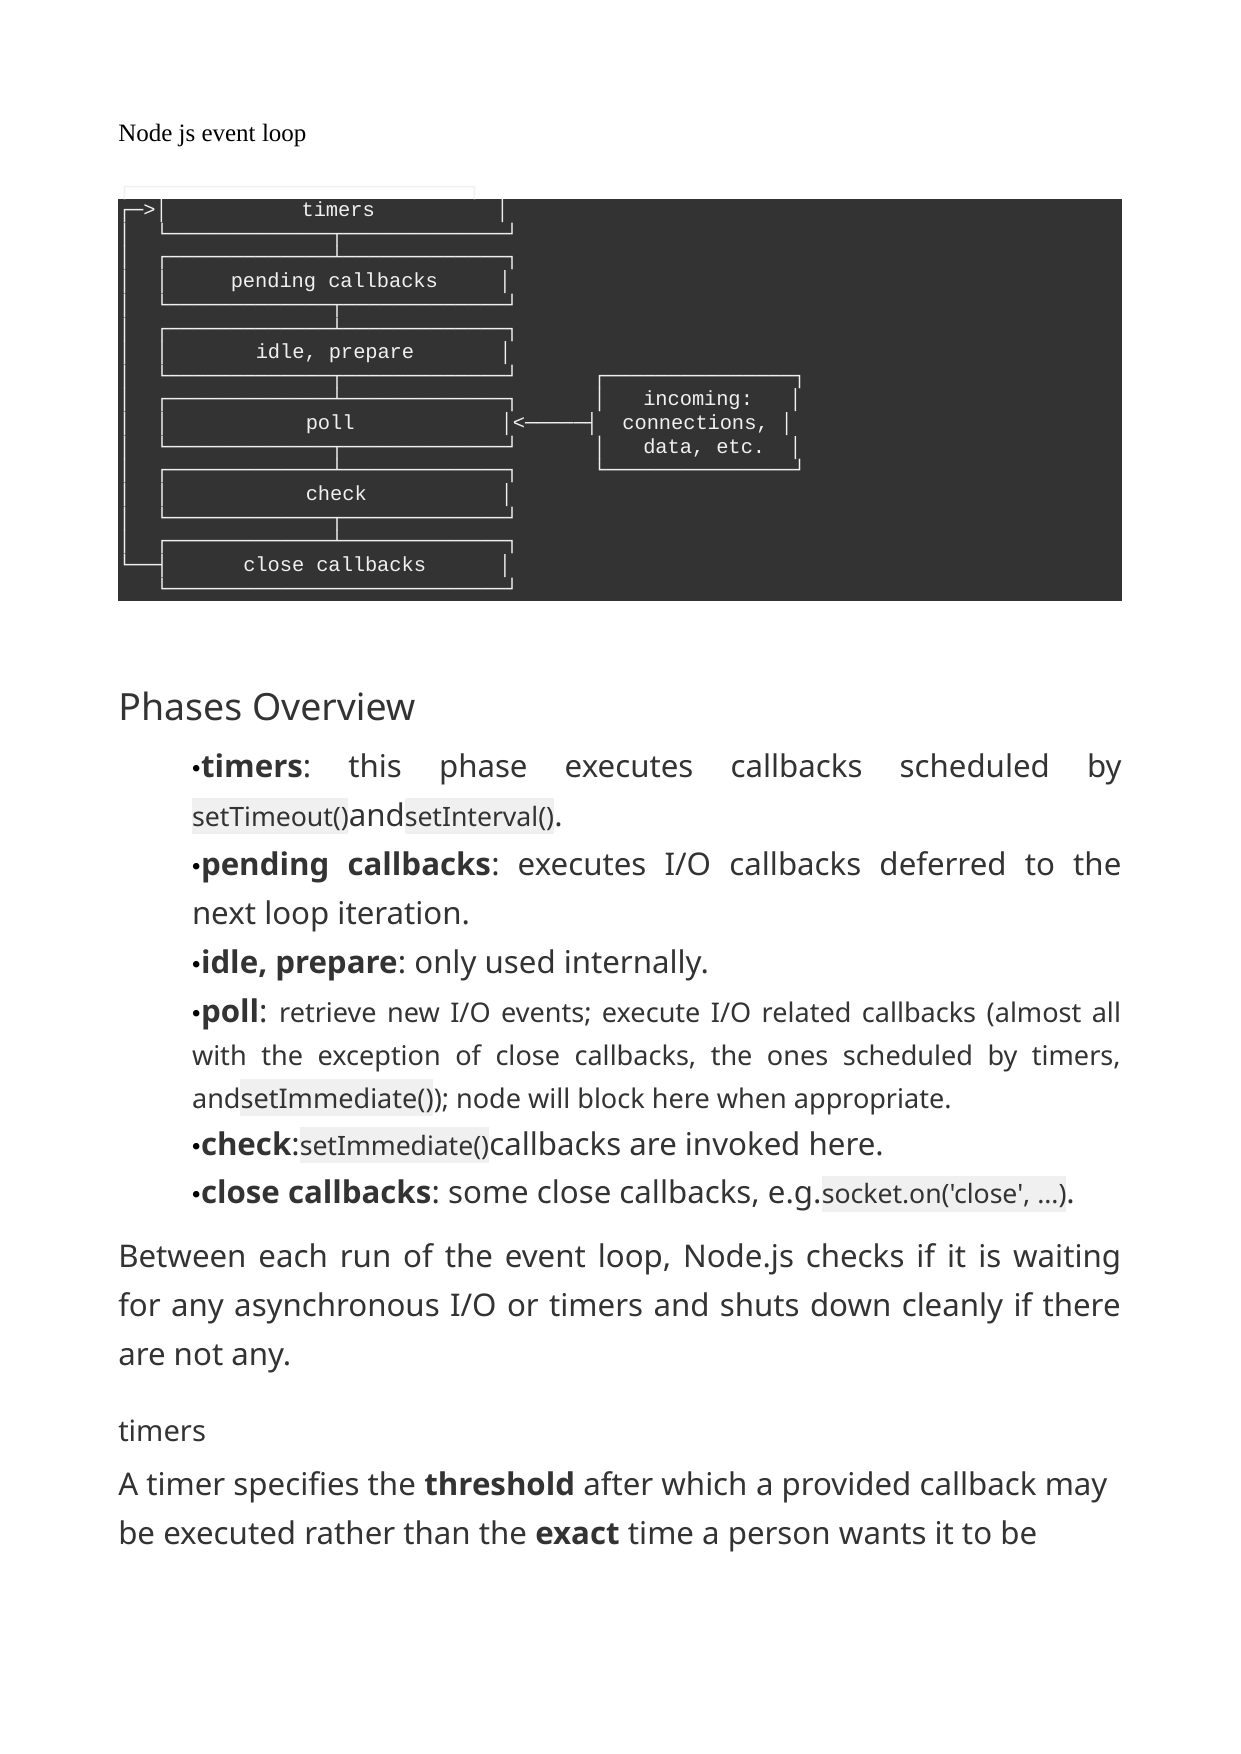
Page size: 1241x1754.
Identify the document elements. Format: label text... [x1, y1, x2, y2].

text │ └─────────────┬─────────────┘ [337, 507, 1122, 530]
text Node js event loop [118, 118, 1122, 147]
text │ ┌─────────────┴─────────────┐ │ incoming: │ [118, 388, 1122, 412]
text │ │ idle, prepare │ [118, 341, 1122, 365]
text │ └─────────────┬─────────────┘ [125, 294, 336, 317]
subtitle Phases Overview [118, 680, 1122, 731]
list idle, prepare: only used internally. [118, 940, 1122, 982]
text Between each run of the event loop, Node.js checks if it is waiting for any asynchronous I/O or timers and shuts down cleanly if there are not any. [118, 1234, 1122, 1374]
text │ │ check │ [118, 483, 1122, 507]
text │ └─────────────┬─────────────┘ [337, 294, 1122, 317]
list timers: this phase executes callbacks scheduled by setTimeout()andsetInterval(). [118, 744, 1122, 835]
text │ └─────────────┬─────────────┘ [125, 507, 336, 530]
text │ └─────────────┬─────────────┘ ┌───────────────┐ [600, 376, 799, 388]
text │ └─────────────┬─────────────┘ [337, 223, 1122, 247]
text │ ┌─────────────┴─────────────┐ [118, 247, 1122, 270]
text │ └─────────────┬─────────────┘ │ data, etc. │ [796, 436, 1122, 459]
list check:setImmediate()callbacks are invoked here. [118, 1122, 1122, 1164]
text │ │ pending callbacks │ [118, 270, 1122, 294]
text └──┤ close callbacks │ [118, 554, 1122, 578]
text │ └─────────────┬─────────────┘ │ data, etc. │ [125, 436, 336, 459]
text A timer specifies the threshold after which a provided callback may be executed rather than the exact time a person wants it to be [118, 1462, 1122, 1554]
text │ └─────────────┬─────────────┘ [162, 223, 511, 233]
text │ └─────────────┬─────────────┘ ┌───────────────┐ [125, 365, 336, 388]
list close callbacks: some close callbacks, e.g.socket.on('close', ...). [118, 1171, 1122, 1213]
text │ └─────────────┬─────────────┘ [162, 294, 511, 304]
subtitle timers [118, 1410, 1122, 1450]
text │ ┌─────────────┴─────────────┐ [118, 530, 1122, 554]
text ┌───────────────────────────┐ [118, 176, 1122, 199]
list poll: retrieve new I/O events; execute I/O related callbacks (almost all with the exception of close callbacks, the ones scheduled by timers, andsetImmediate()); node will block here when appropriate. [118, 989, 1122, 1116]
text │ │ poll │<─────┤ connections, │ [118, 412, 1122, 436]
text │ ┌─────────────┴─────────────┐ [118, 317, 1122, 341]
text │ └─────────────┬─────────────┘ [125, 223, 336, 247]
text │ └─────────────┬─────────────┘ ┌───────────────┐ [162, 365, 511, 375]
text │ └─────────────┬─────────────┘ │ data, etc. │ [600, 436, 794, 459]
list pending callbacks: executes I/O callbacks deferred to the next loop iteration. [118, 842, 1122, 933]
text │ └─────────────┬─────────────┘ ┌───────────────┐ [337, 365, 1122, 388]
text │ ┌─────────────┴─────────────┐ └───────────────┘ [118, 459, 1122, 483]
text │ └─────────────┬─────────────┘ │ data, etc. │ [337, 436, 599, 459]
text ┌─>│ timers │ [118, 199, 1122, 223]
text │ └─────────────┬─────────────┘ [162, 507, 511, 517]
text │ └─────────────┬─────────────┘ │ data, etc. │ [162, 436, 511, 446]
text └───────────────────────────┘ [118, 578, 1122, 601]
